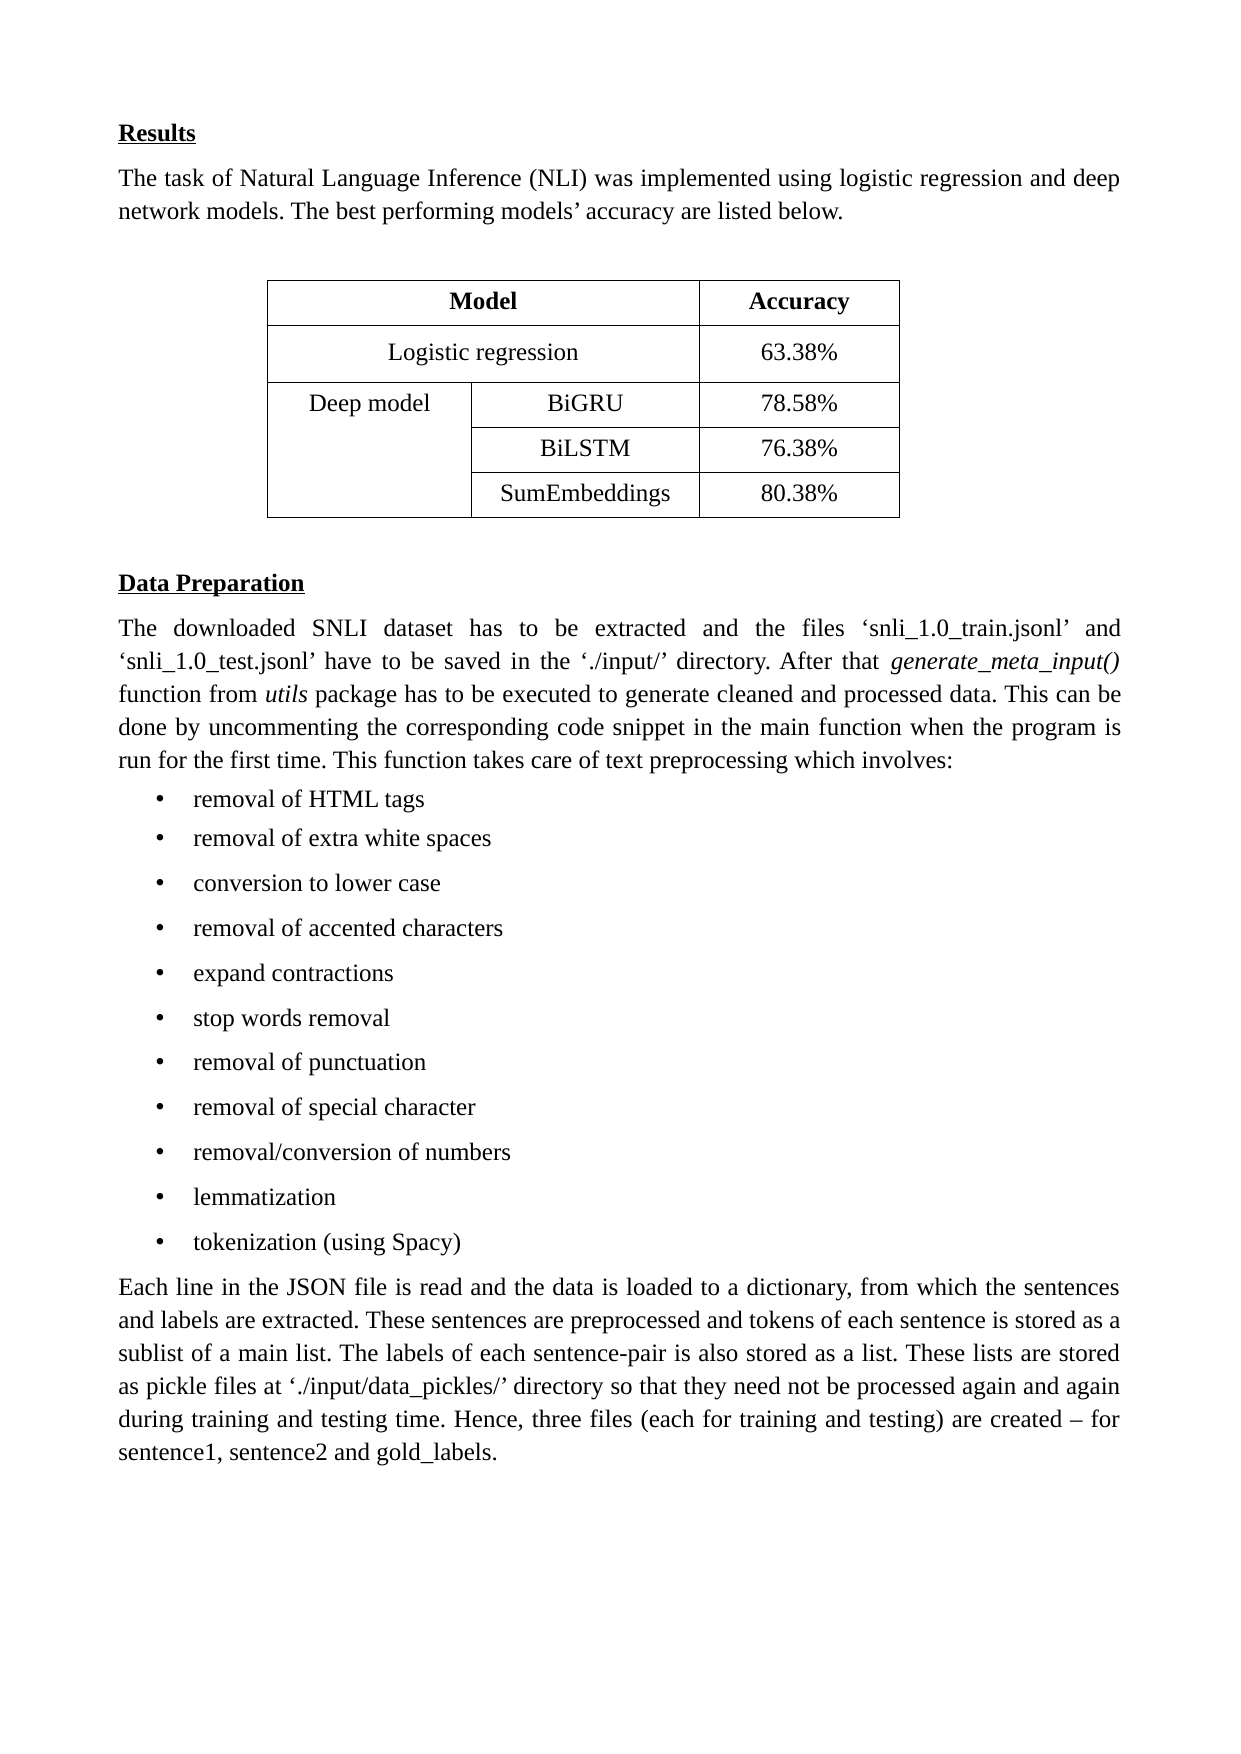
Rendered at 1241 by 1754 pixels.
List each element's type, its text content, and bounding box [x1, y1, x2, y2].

list expand contractions [156, 958, 1122, 986]
list tokenization (using Spacy) [156, 1227, 1122, 1256]
table_cell 63.38% [700, 326, 899, 382]
text Results [118, 118, 1122, 147]
text The downloaded SNLI dataset has to be extracted and the files ‘snli_1.0_train.jsonl’ and ‘snli_1.0_test.jsonl’ have to be saved in the ‘./input/’ directory. After that generate_meta_input() function from utils package has to be executed to generate cleaned and processed data. This can be done by uncommenting the corresponding code snippet in the main function when the program is run for the first time. This function takes care of text preprocessing which involves: [118, 613, 1122, 774]
list removal of special character [156, 1092, 1122, 1121]
table_cell 78.58% [700, 383, 899, 427]
table_cell BiGRU [472, 383, 699, 427]
text The task of Natural Language Inference (NLI) was implemented using logistic regression and deep network models. The best performing models’ accuracy are listed below. [118, 163, 1122, 225]
table_cell 76.38% [700, 428, 899, 472]
table_cell SumEmbeddings [472, 473, 699, 517]
list conversion to lower case [156, 868, 1122, 897]
table_cell Deep model [268, 383, 471, 517]
table_cell Logistic regression [268, 326, 699, 382]
text Data Preparation [118, 568, 1122, 597]
list removal of punctuation [156, 1047, 1122, 1076]
table_cell 80.38% [700, 473, 899, 517]
table_header Model [268, 281, 699, 325]
text Each line in the JSON file is read and the data is loaded to a dictionary, from which the sentences and labels are extracted. These sentences are preprocessed and tokens of each sentence is stored as a sublist of a main list. The labels of each sentence-pair is also stored as a list. These lists are stored as pickle files at ‘./input/data_pickles/’ directory so that they need not be processed again and again during training and testing time. Hence, three files (each for training and testing) are created – for sentence1, sentence2 and gold_labels. [118, 1272, 1122, 1466]
list lemmatization [156, 1182, 1122, 1211]
list removal/conversion of numbers [156, 1137, 1122, 1166]
list removal of extra white spaces [156, 823, 1122, 852]
list removal of accented characters [156, 913, 1122, 942]
table_cell BiLSTM [472, 428, 699, 472]
table_header Accuracy [700, 281, 899, 325]
list removal of HTML tags [156, 784, 1122, 813]
list stop words removal [156, 1003, 1122, 1031]
